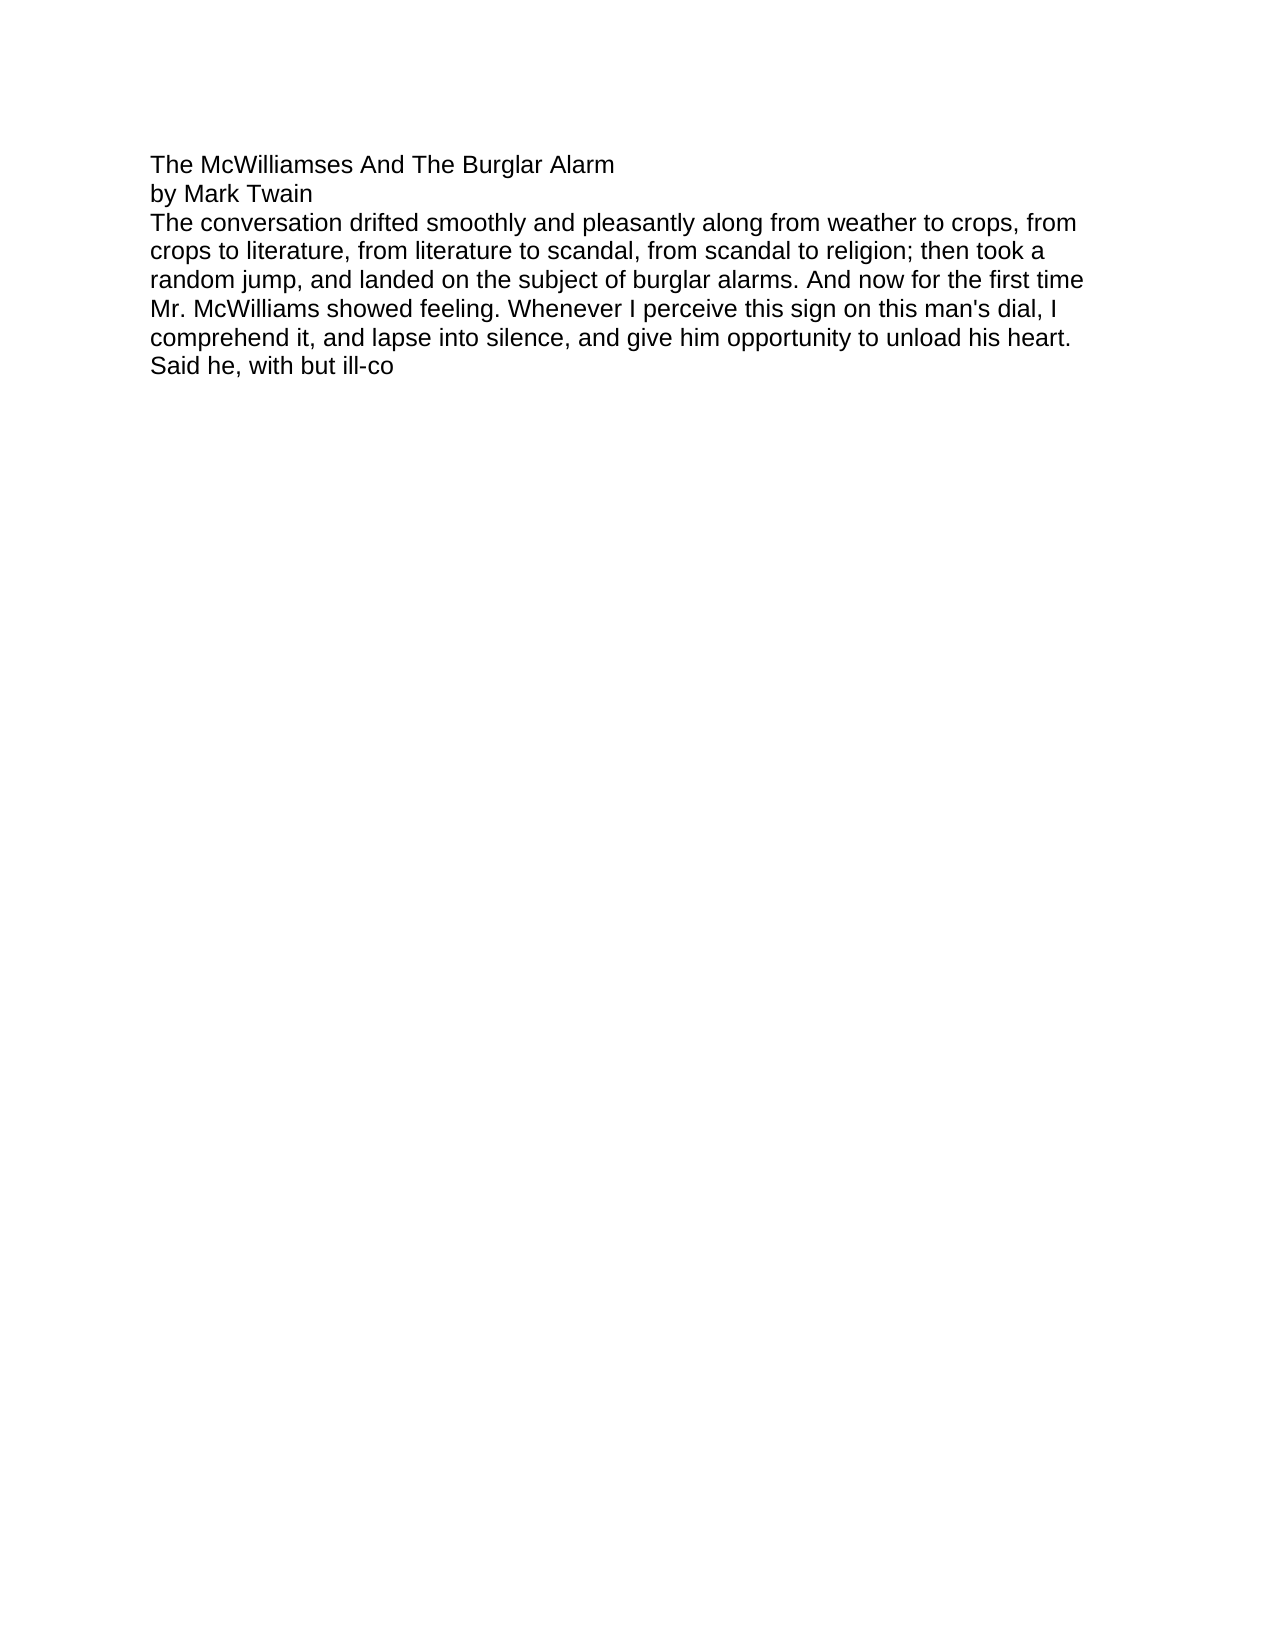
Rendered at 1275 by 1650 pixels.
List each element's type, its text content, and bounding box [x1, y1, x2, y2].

text The conversation drifted smoothly and pleasantly along from weather to crops, from crops to literature, from literature to scandal, from scandal to religion; then took a random jump, and landed on the subject of burglar alarms. And now for the first time Mr. McWilliams showed feeling. Whenever I perceive this sign on this man's dial, I comprehend it, and lapse into silence, and give him opportunity to unload his heart. Said he, with but ill-co [150, 207, 1125, 380]
text by Mark Twain [150, 179, 1125, 207]
text The McWilliamses And The Burglar Alarm [150, 150, 1125, 179]
